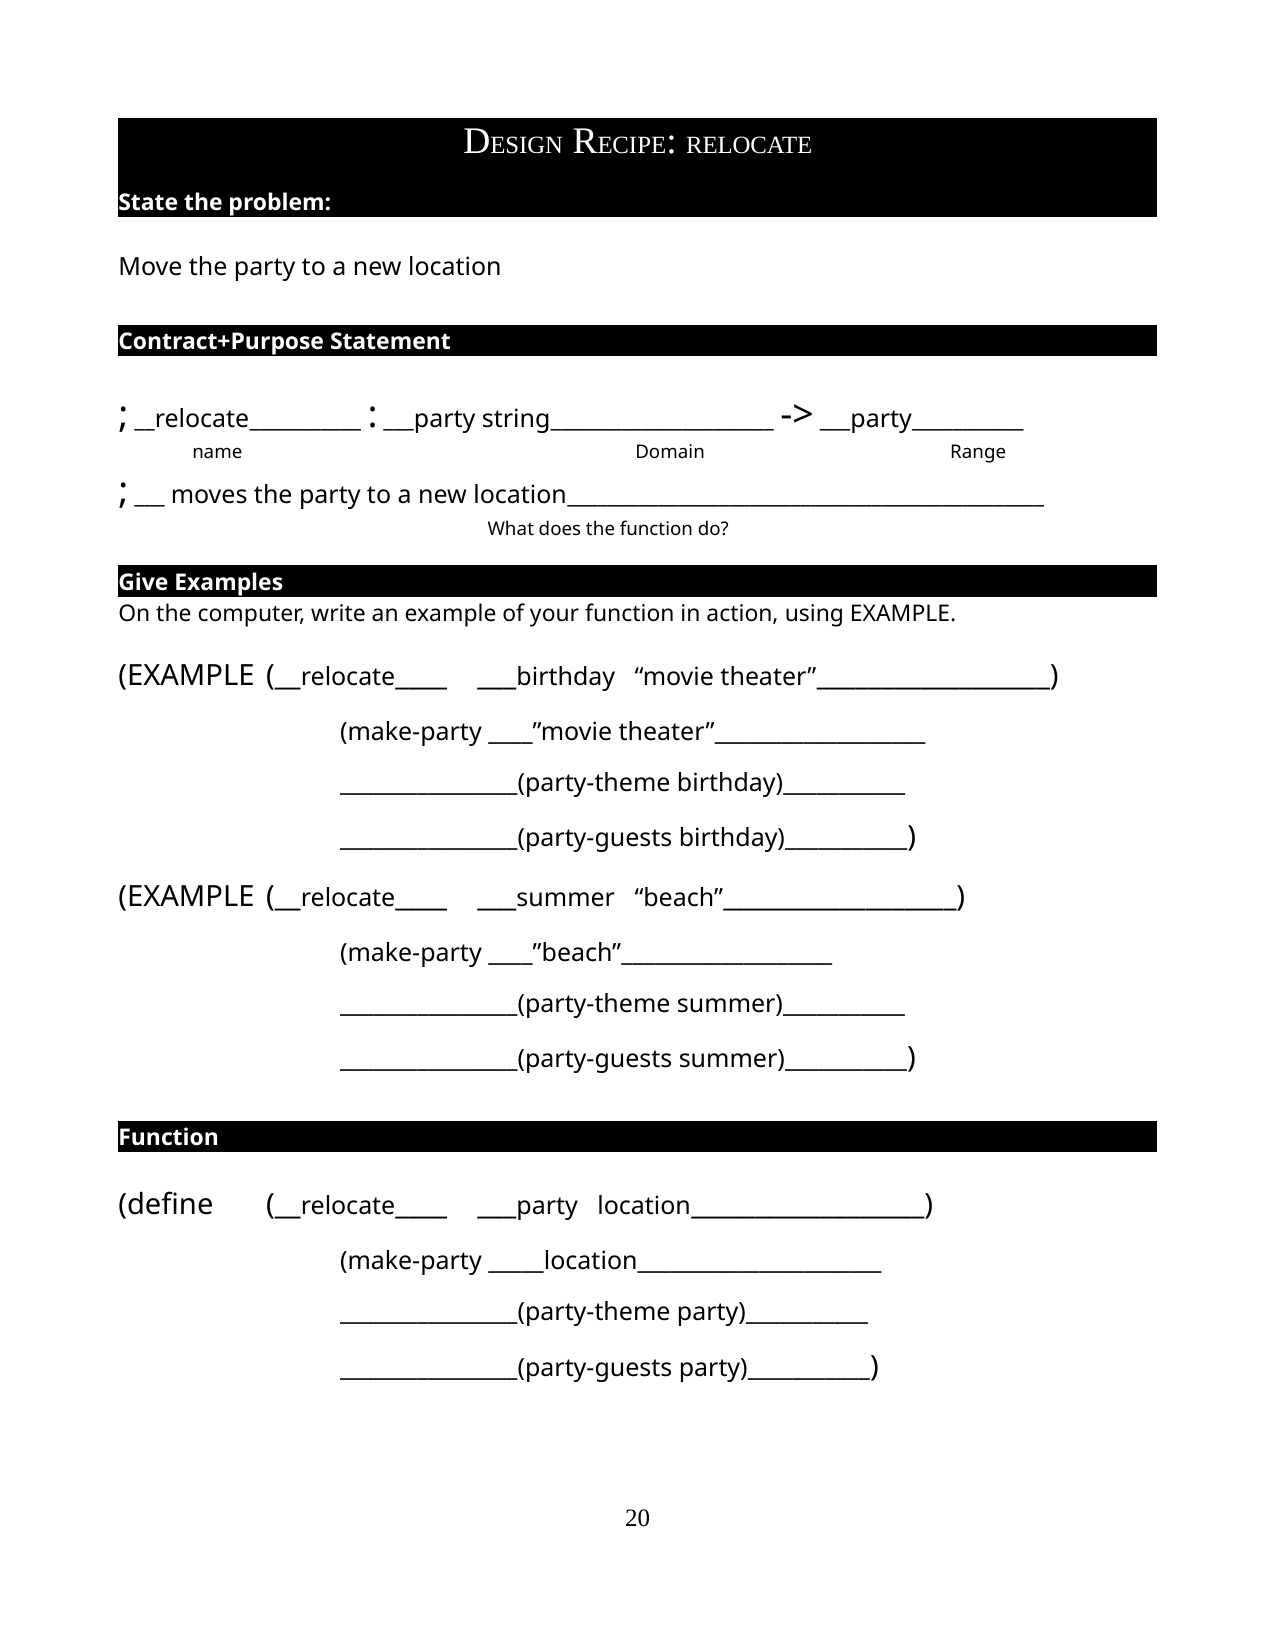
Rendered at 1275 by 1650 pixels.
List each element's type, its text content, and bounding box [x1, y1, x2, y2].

subtitle Function [118, 1121, 1157, 1152]
text (define (__relocate____ ___party location__________________) [118, 1183, 1157, 1223]
text (EXAMPLE (__relocate____ ___birthday “movie theater”__________________) [118, 654, 1157, 693]
text ________________(party-guests party)___________) [118, 1345, 1157, 1385]
subtitle State the problem: [118, 186, 1157, 217]
text (make-party ____”movie theater”___________________ [118, 713, 1157, 747]
subtitle Give Examples [118, 565, 1157, 597]
text (EXAMPLE (__relocate____ ___summer “beach”__________________) [118, 875, 1157, 914]
text (make-party _____location______________________ [118, 1243, 1157, 1277]
text ; ___ moves the party to a new location_______________________________________________ [118, 464, 1157, 515]
text ; __relocate___________ : ___party string______________________ -> ___party___________ [118, 387, 1157, 438]
text What does the function do? [118, 515, 1157, 540]
text ________________(party-guests birthday)___________) [118, 815, 1157, 855]
text ________________(party-theme birthday)___________ [118, 764, 1157, 798]
text On the computer, write an example of your function in action, using EXAMPLE. [118, 597, 1157, 628]
text ________________(party-theme party)___________ [118, 1294, 1157, 1328]
text ________________(party-guests summer)___________) [118, 1036, 1157, 1076]
text name Domain Range [118, 438, 1157, 464]
text (make-party ____”beach”___________________ [118, 934, 1157, 968]
subtitle Design Recipe: relocate [118, 118, 1157, 161]
subtitle Contract+Purpose Statement [118, 325, 1157, 356]
text Move the party to a new location [118, 249, 1157, 283]
text ________________(party-theme summer)___________ [118, 985, 1157, 1019]
